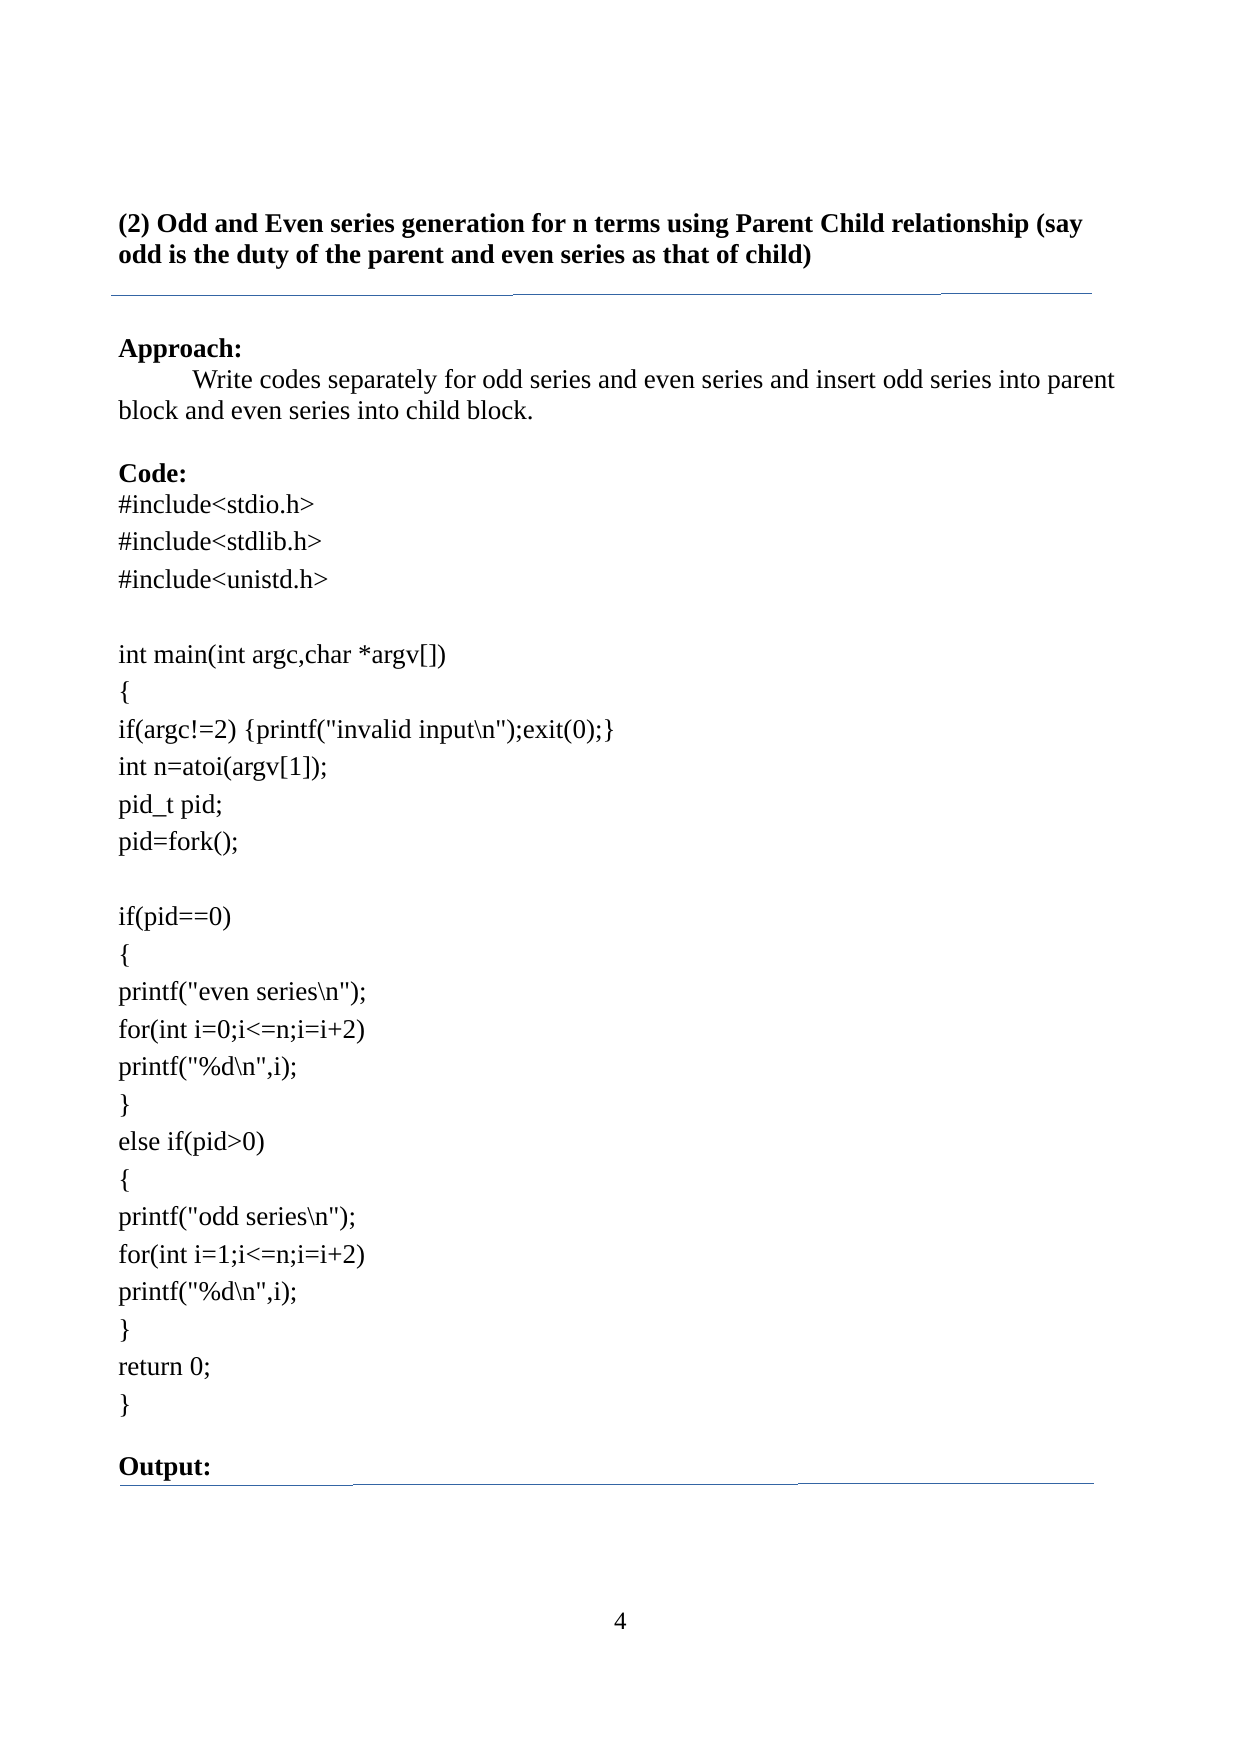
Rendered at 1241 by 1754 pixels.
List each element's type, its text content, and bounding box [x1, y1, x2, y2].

text printf("odd series\n"); [118, 1194, 1122, 1231]
text #include<stdlib.h> [118, 519, 1122, 556]
text } [118, 1081, 1122, 1119]
text (2) Odd and Even series generation for n terms using Parent Child relationship (say odd is the duty of the parent and even series as that of child) [118, 207, 1122, 270]
text } [118, 1306, 1122, 1344]
text printf("%d\n",i); [118, 1269, 1122, 1306]
text } [118, 1381, 1122, 1419]
text for(int i=1;i<=n;i=i+2) [118, 1231, 1122, 1269]
text Approach: [118, 332, 1122, 363]
text #include<stdio.h> [118, 488, 1122, 519]
text #include<unistd.h> [118, 556, 1122, 594]
text { [118, 1156, 1122, 1194]
text Code: [118, 457, 1122, 488]
text return 0; [118, 1344, 1122, 1381]
text int main(int argc,char *argv[]) [118, 631, 1122, 669]
text printf("even series\n"); [118, 969, 1122, 1006]
text { [118, 669, 1122, 706]
text if(pid==0) [118, 894, 1122, 931]
text Write codes separately for odd series and even series and insert odd series into parent block and even series into child block. [118, 363, 1122, 426]
text Output: [118, 1450, 1122, 1481]
text printf("%d\n",i); [118, 1044, 1122, 1081]
text pid_t pid; [118, 781, 1122, 819]
text { [118, 931, 1122, 969]
text for(int i=0;i<=n;i=i+2) [118, 1006, 1122, 1044]
text int n=atoi(argv[1]); [118, 744, 1122, 781]
text pid=fork(); [118, 819, 1122, 856]
text else if(pid>0) [118, 1119, 1122, 1156]
text if(argc!=2) {printf("invalid input\n");exit(0);} [118, 706, 1122, 744]
